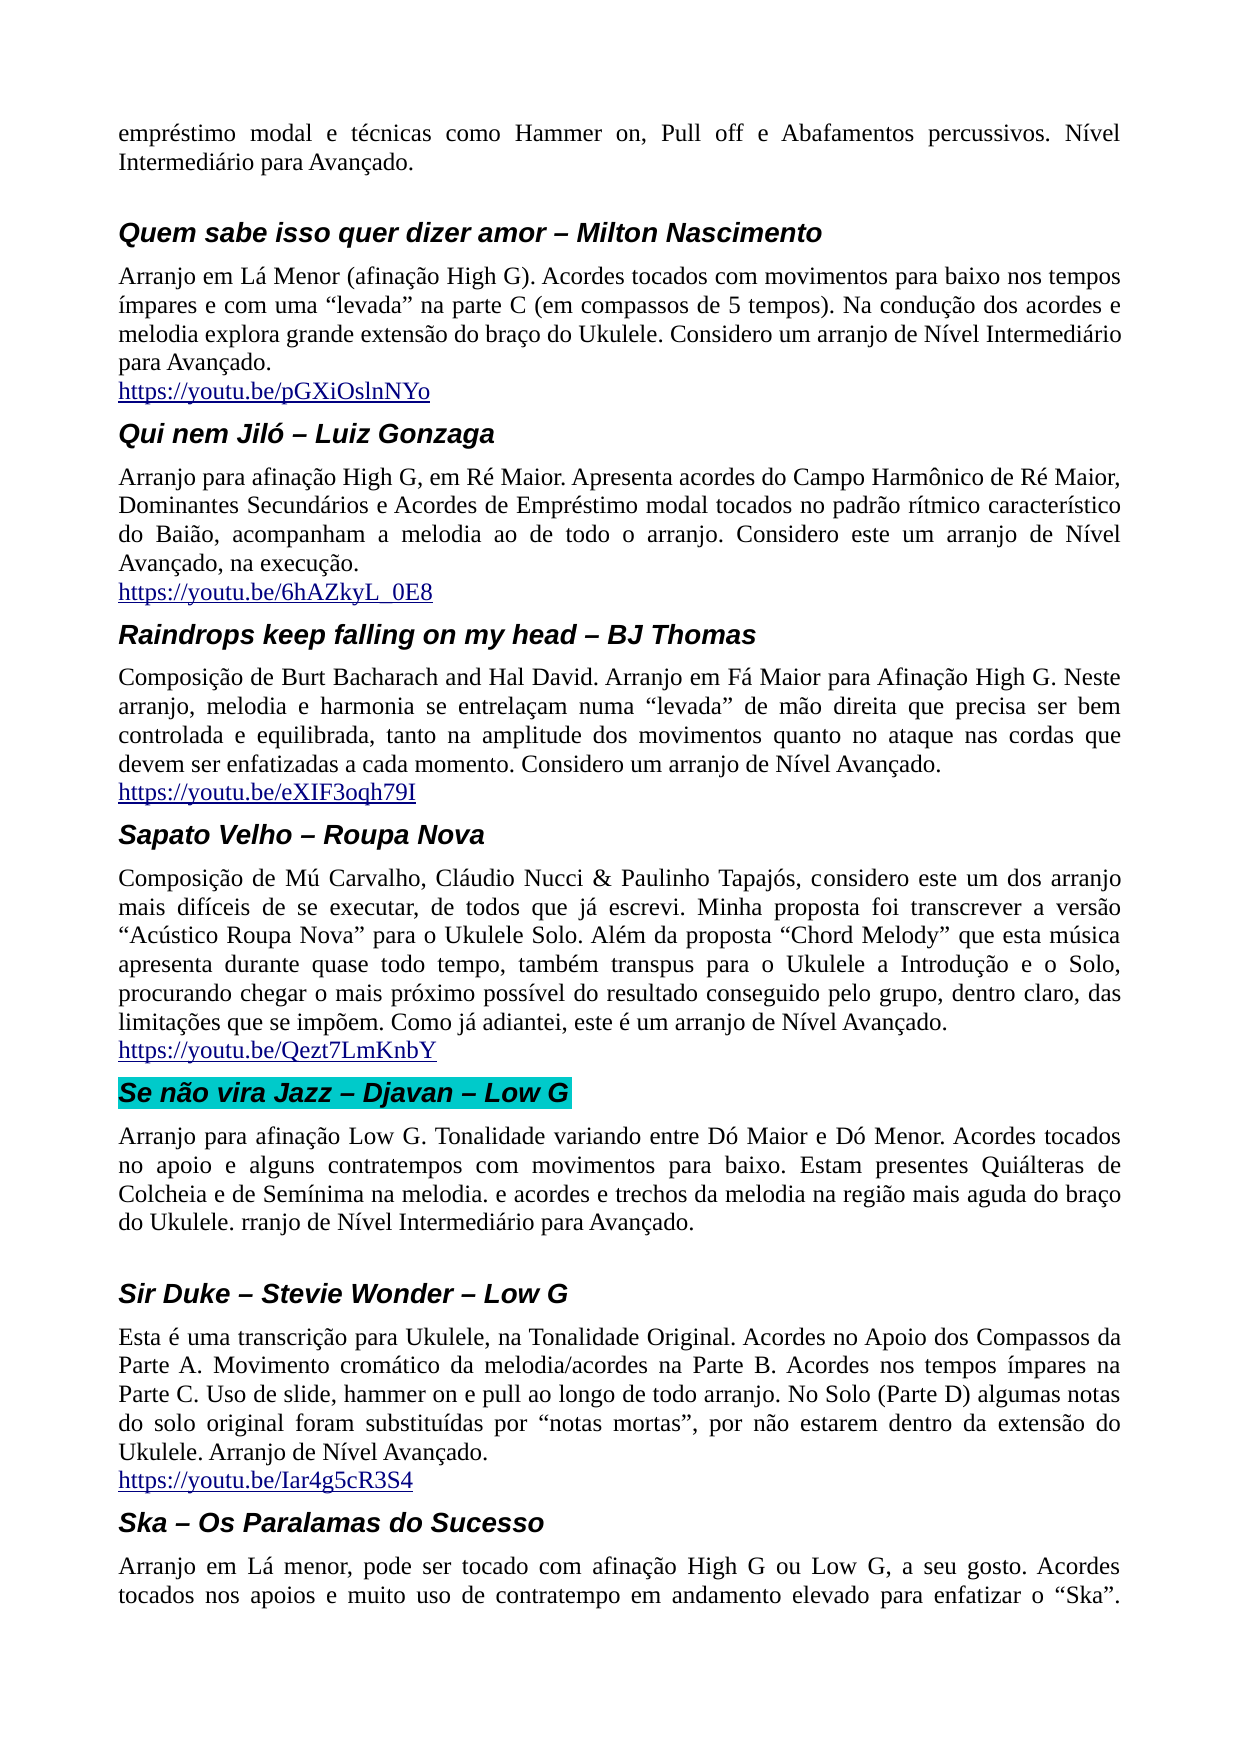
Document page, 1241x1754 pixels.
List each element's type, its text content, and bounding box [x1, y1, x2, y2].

text Composição de Mú Carvalho, Cláudio Nucci & Paulinho Tapajós, considero este um dos arranjo mais difíceis de se executar, de todos que já escrevi. Minha proposta foi transcrever a versão “Acústico Roupa Nova” para o Ukulele Solo. Além da proposta “Chord Melody” que esta música apresenta durante quase todo tempo, também transpus para o Ukulele a Introdução e o Solo, procurando chegar o mais próximo possível do resultado conseguido pelo grupo, dentro claro, das limitações que se impõem. Como já adiantei, este é um arranjo de Nível Avançado. [118, 863, 1122, 1036]
text https://youtu.be/Iar4g5cR3S4 [118, 1466, 1122, 1494]
text empréstimo modal e técnicas como Hammer on, Pull off e Abafamentos percussivos. Nível Intermediário para Avançado. [118, 118, 1122, 176]
text Esta é uma transcrição para Ukulele, na Tonalidade Original. Acordes no Apoio dos Compassos da Parte A. Movimento cromático da melodia/acordes na Parte B. Acordes nos tempos ímpares na Parte C. Uso de slide, hammer on e pull ao longo de todo arranjo. No Solo (Parte D) algumas notas do solo original foram substituídas por “notas mortas”, por não estarem dentro da extensão do Ukulele. Arranjo de Nível Avançado. [118, 1322, 1122, 1466]
text https://youtu.be/eXIF3oqh79I [118, 777, 1122, 806]
text Arranjo em Lá menor, pode ser tocado com afinação High G ou Low G, a seu gosto. Acordes tocados nos apoios e muito uso de contratempo em andamento elevado para enfatizar o “Ska”. [118, 1551, 1122, 1609]
text Arranjo para afinação High G, em Ré Maior. Apresenta acordes do Campo Harmônico de Ré Maior, Dominantes Secundários e Acordes de Empréstimo modal tocados no padrão rítmico característico do Baião, acompanham a melodia ao de todo o arranjo. Considero este um arranjo de Nível Avançado, na execução. [118, 462, 1122, 577]
text https://youtu.be/pGXiOslnNYo [118, 376, 1122, 405]
text https://youtu.be/6hAZkyL_0E8 [118, 577, 1122, 606]
text Arranjo para afinação Low G. Tonalidade variando entre Dó Maior e Dó Menor. Acordes tocados no apoio e alguns contratempos com movimentos para baixo. Estam presentes Quiálteras de Colcheia e de Semínima na melodia. e acordes e trechos da melodia na região mais aguda do braço do Ukulele. rranjo de Nível Intermediário para Avançado. [118, 1121, 1122, 1236]
subtitle Ska – Os Paralamas do Sucesso [118, 1507, 1122, 1539]
subtitle Raindrops keep falling on my head – BJ Thomas [118, 618, 1122, 650]
subtitle Se não vira Jazz – Djavan – Low G [118, 1077, 1122, 1109]
subtitle Sir Duke – Stevie Wonder – Low G [118, 1277, 1122, 1309]
text Arranjo em Lá Menor (afinação High G). Acordes tocados com movimentos para baixo nos tempos ímpares e com uma “levada” na parte C (em compassos de 5 tempos). Na condução dos acordes e melodia explora grande extensão do braço do Ukulele. Considero um arranjo de Nível Intermediário para Avançado. [118, 261, 1122, 376]
subtitle Quem sabe isso quer dizer amor – Milton Nascimento [118, 217, 1122, 249]
text Composição de Burt Bacharach and Hal David. Arranjo em Fá Maior para Afinação High G. Neste arranjo, melodia e harmonia se entrelaçam numa “levada” de mão direita que precisa ser bem controlada e equilibrada, tanto na amplitude dos movimentos quanto no ataque nas cordas que devem ser enfatizadas a cada momento. Considero um arranjo de Nível Avançado. [118, 662, 1122, 777]
text https://youtu.be/Qezt7LmKnbY [118, 1036, 1122, 1064]
subtitle Qui nem Jiló – Luiz Gonzaga [118, 417, 1122, 449]
subtitle Sapato Velho – Roupa Nova [118, 819, 1122, 851]
